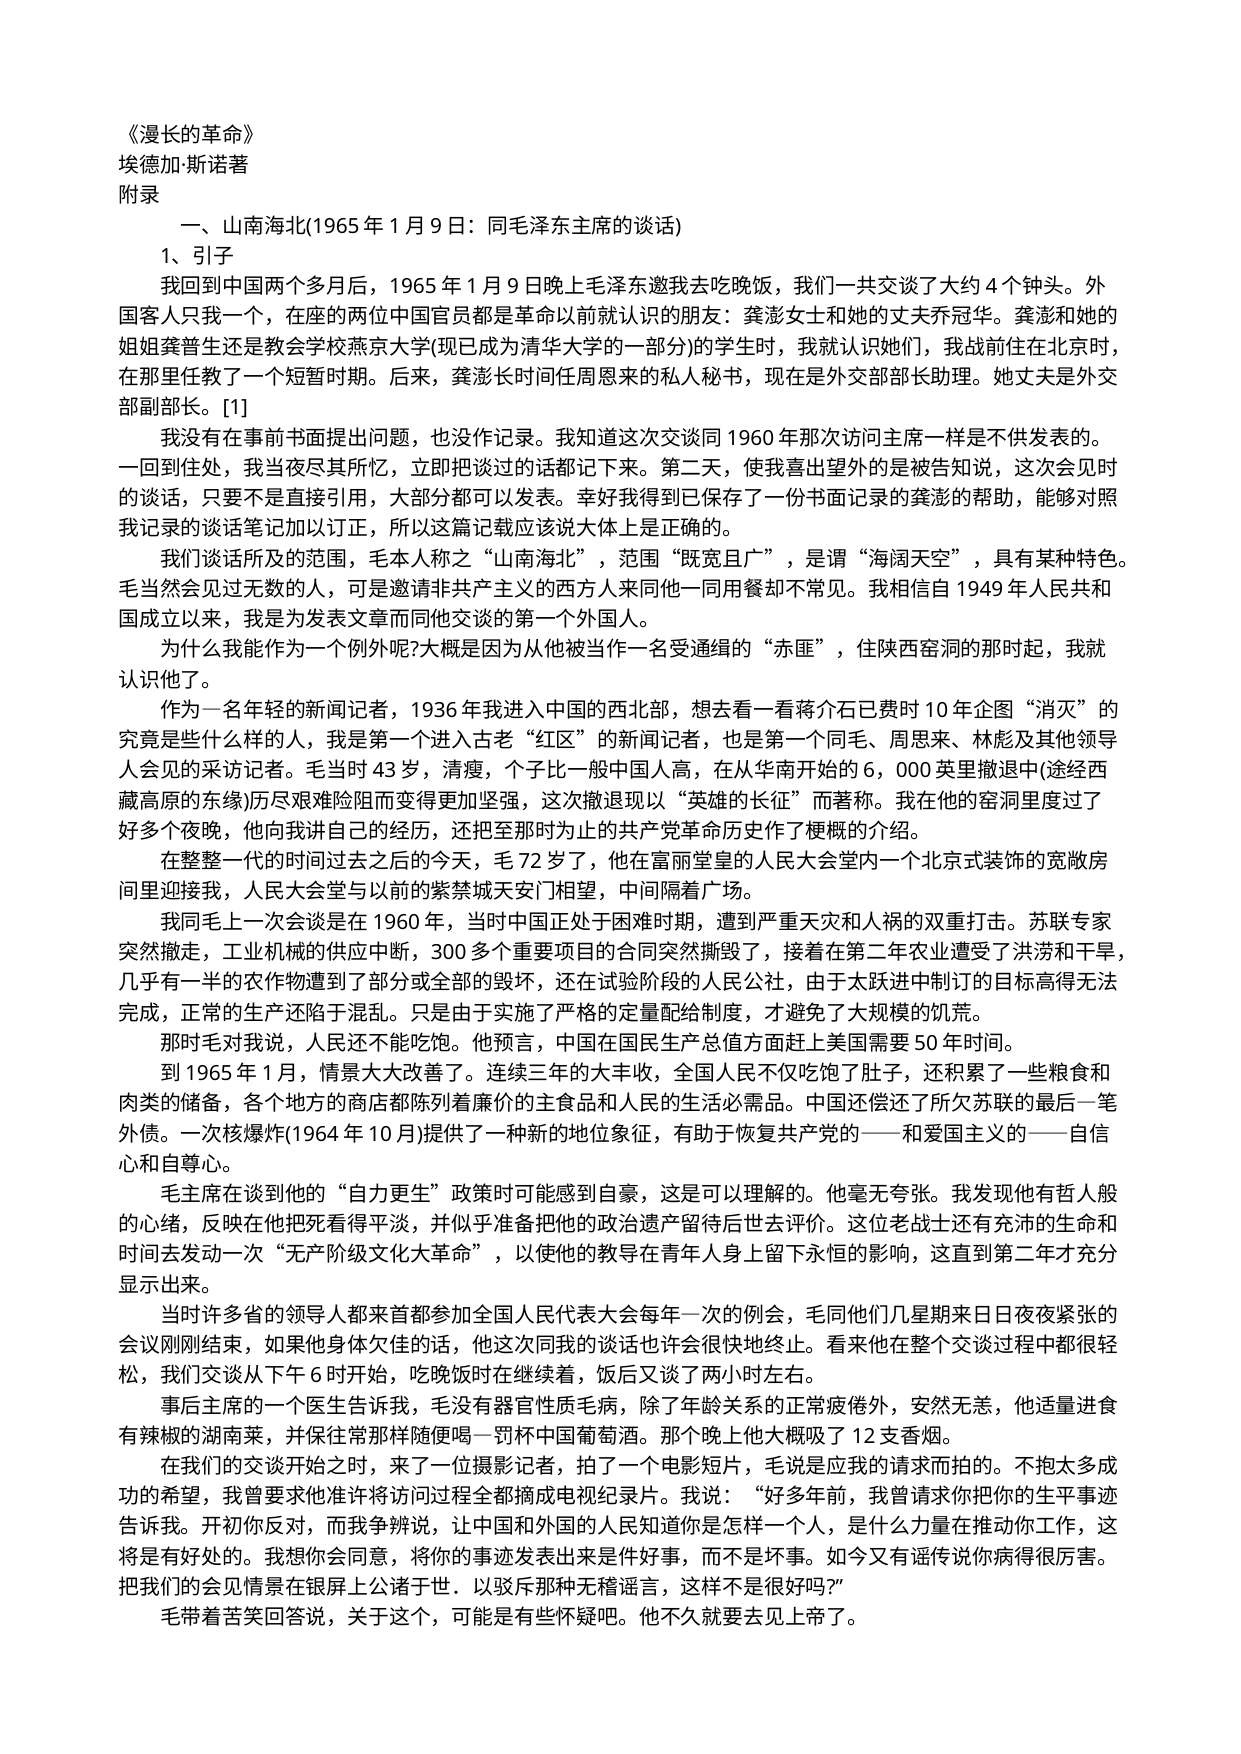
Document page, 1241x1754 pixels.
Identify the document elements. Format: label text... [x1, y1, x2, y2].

text 毛带着苦笑回答说，关于这个，可能是有些怀疑吧。他不久就要去见上帝了。 [118, 1601, 1122, 1631]
text 作为—名年轻的新闻记者，1936年我进入中国的西北部，想去看一看蒋介石已费时10年企图“消灭”的究竟是些什么样的人，我是第一个进入古老“红区”的新闻记者，也是第一个同毛、周思来、林彪及其他领导人会见的采访记者。毛当时43岁，清瘦，个子比一般中国人高，在从华南开始的6，000英里撤退中(途经西藏高原的东缘)历尽艰难险阻而变得更加坚强，这次撤退现以“英雄的长征”而著称。我在他的窑洞里度过了好多个夜晚，他向我讲自己的经历，还把至那时为止的共产党革命历史作了梗概的介绍。 [118, 693, 1122, 844]
text 我同毛上一次会谈是在1960年，当时中国正处于困难时期，遭到严重天灾和人祸的双重打击。苏联专家突然撤走，工业机械的供应中断，300多个重要项目的合同突然撕毁了，接着在第二年农业遭受了洪涝和干旱，几乎有一半的农作物遭到了部分或全部的毁坏，还在试验阶段的人民公社，由于太跃进中制订的目标高得无法完成，正常的生产还陷于混乱。只是由于实施了严格的定量配给制度，才避免了大规模的饥荒。 [118, 905, 1122, 1026]
text 《漫长的革命》 [118, 118, 1122, 148]
text 到1965年1月，情景大大改善了。连续三年的大丰收，全国人民不仅吃饱了肚子，还积累了一些粮食和肉类的储备，各个地方的商店都陈列着廉价的主食品和人民的生活必需品。中国还偿还了所欠苏联的最后—笔外债。一次核爆炸(1964年10月)提供了一种新的地位象征，有助于恢复共产党的——和爱国主义的——自信心和自尊心。 [118, 1056, 1122, 1177]
text 在整整一代的时间过去之后的今天，毛72岁了，他在富丽堂皇的人民大会堂内一个北京式装饰的宽敞房间里迎接我，人民大会堂与以前的紫禁城天安门相望，中间隔着广场。 [118, 844, 1122, 905]
text 一、山南海北(1965年1月9日：同毛泽东主席的谈话) [118, 209, 1122, 239]
text 事后主席的一个医生告诉我，毛没有器官性质毛病，除了年龄关系的正常疲倦外，安然无恙，他适量进食有辣椒的湖南莱，并保往常那样随便喝—罚杯中国葡萄酒。那个晚上他大概吸了12支香烟。 [118, 1389, 1122, 1449]
text 毛主席在谈到他的“自力更生”政策时可能感到自豪，这是可以理解的。他毫无夸张。我发现他有哲人般的心绪，反映在他把死看得平淡，并似乎准备把他的政治遗产留待后世去评价。这位老战士还有充沛的生命和时间去发动一次“无产阶级文化大革命”，以使他的教导在青年人身上留下永恒的影响，这直到第二年才充分显示出来。 [118, 1177, 1122, 1298]
text 附录 [118, 179, 1122, 209]
text 当时许多省的领导人都来首都参加全国人民代表大会每年—次的例会，毛同他们几星期来日日夜夜紧张的会议刚刚结束，如果他身体欠佳的话，他这次同我的谈话也许会很快地终止。看来他在整个交谈过程中都很轻松，我们交谈从下午6时开始，吃晚饭时在继续着，饭后又谈了两小时左右。 [118, 1298, 1122, 1389]
text 我们谈话所及的范围，毛本人称之“山南海北”，范围“既宽且广”，是谓“海阔天空”，具有某种特色。毛当然会见过无数的人，可是邀请非共产主义的西方人来同他一同用餐却不常见。我相信自1949年人民共和国成立以来，我是为发表文章而同他交谈的第一个外国人。 [118, 542, 1122, 632]
text 我没有在事前书面提出问题，也没作记录。我知道这次交谈同1960年那次访问主席一样是不供发表的。一回到住处，我当夜尽其所忆，立即把谈过的话都记下来。第二天，使我喜出望外的是被告知说，这次会见时的谈话，只要不是直接引用，大部分都可以发表。幸好我得到已保存了一份书面记录的龚澎的帮助，能够对照我记录的谈话笔记加以订正，所以这篇记载应该说大体上是正确的。 [118, 421, 1122, 542]
text 那时毛对我说，人民还不能吃饱。他预言，中国在国民生产总值方面赶上美国需要50年时间。 [118, 1026, 1122, 1056]
text 埃德加·斯诺著 [118, 148, 1122, 179]
text 我回到中国两个多月后，1965年1月9日晚上毛泽东邀我去吃晚饭，我们一共交谈了大约4个钟头。外国客人只我一个，在座的两位中国官员都是革命以前就认识的朋友：龚澎女士和她的丈夫乔冠华。龚澎和她的姐姐龚普生还是教会学校燕京大学(现已成为清华大学的一部分)的学生时，我就认识她们，我战前住在北京时，在那里任教了一个短暂时期。后来，龚澎长时间任周恩来的私人秘书，现在是外交部部长助理。她丈夫是外交部副部长。[1] [118, 269, 1122, 421]
text 为什么我能作为一个例外呢?大概是因为从他被当作一名受通缉的“赤匪”，住陕西窑洞的那时起，我就认识他了。 [118, 632, 1122, 693]
text 1、引子 [118, 239, 1122, 269]
text 在我们的交谈开始之时，来了一位摄影记者，拍了一个电影短片，毛说是应我的请求而拍的。不抱太多成功的希望，我曾要求他准许将访问过程全都摘成电视纪录片。我说：“好多年前，我曾请求你把你的生平事迹告诉我。开初你反对，而我争辨说，让中国和外国的人民知道你是怎样一个人，是什么力量在推动你工作，这将是有好处的。我想你会同意，将你的事迹发表出来是件好事，而不是坏事。如今又有谣传说你病得很厉害。把我们的会见情景在银屏上公诸于世．以驳斥那种无稽谣言，这样不是很好吗?” [118, 1449, 1122, 1601]
